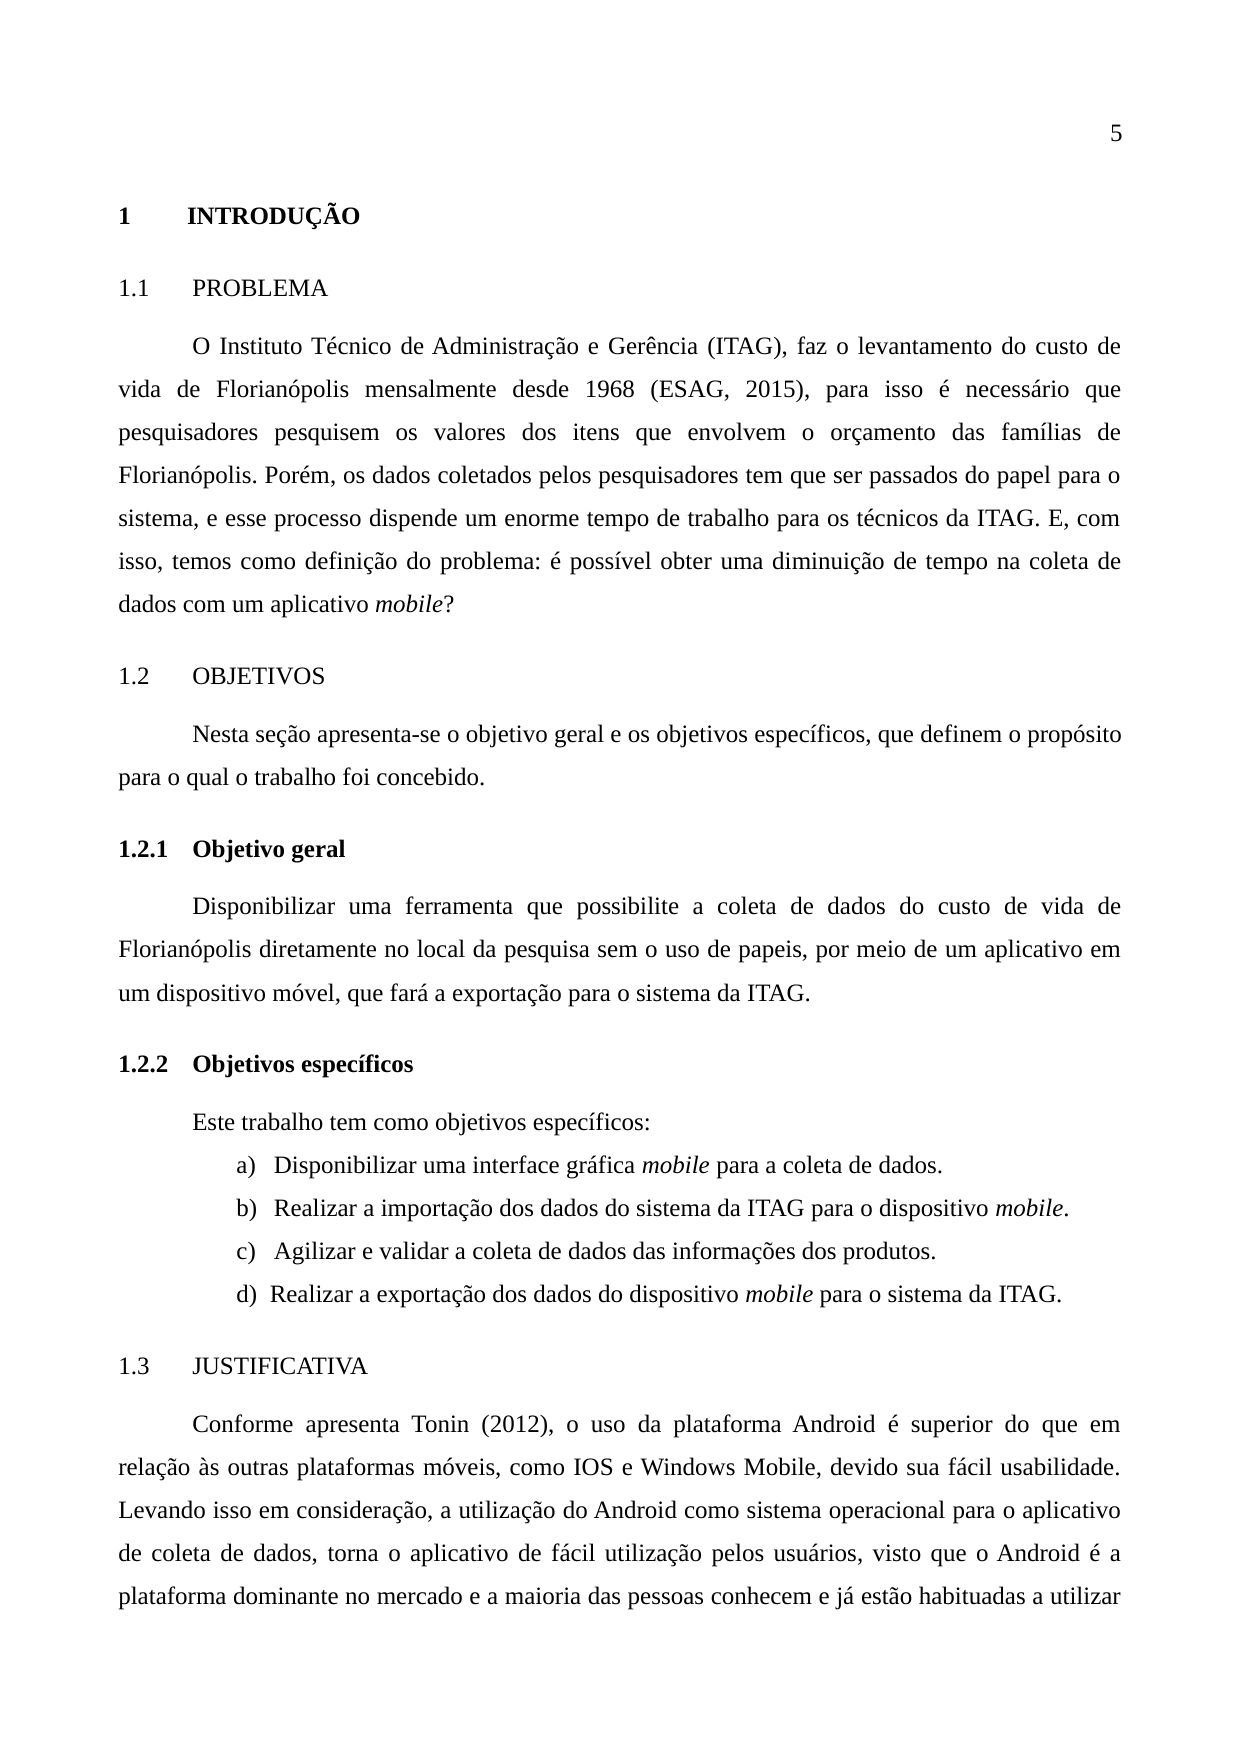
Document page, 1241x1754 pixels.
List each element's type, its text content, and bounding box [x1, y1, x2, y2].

text Nesta seção apresenta-se o objetivo geral e os objetivos específicos, que definem o propósito para o qual o trabalho foi concebido. [118, 719, 1122, 791]
subtitle JUSTIFICATIVA [118, 1351, 1122, 1380]
text 1 INTRODUÇÃO [118, 201, 1062, 230]
text Disponibilizar uma ferramenta que possibilite a coleta de dados do custo de vida de Florianópolis diretamente no local da pesquisa sem o uso de papeis, por meio de um aplicativo em um dispositivo móvel, que fará a exportação para o sistema da ITAG. [118, 891, 1122, 1006]
text d) Realizar a exportação dos dados do dispositivo mobile para o sistema da ITAG. [236, 1279, 1122, 1308]
subtitle PROBLEMA [118, 273, 1122, 302]
list Realizar a importação dos dados do sistema da ITAG para o dispositivo mobile. [236, 1193, 1122, 1222]
text O Instituto Técnico de Administração e Gerência (ITAG), faz o levantamento do custo de vida de Florianópolis mensalmente desde 1968 (ESAG, 2015), para isso é necessário que pesquisadores pesquisem os valores dos itens que envolvem o orçamento das famílias de Florianópolis. Porém, os dados coletados pelos pesquisadores tem que ser passados do papel para o sistema, e esse processo dispende um enorme tempo de trabalho para os técnicos da ITAG. E, com isso, temos como definição do problema: é possível obter uma diminuição de tempo na coleta de dados com um aplicativo mobile? [118, 331, 1122, 618]
list Agilizar e validar a coleta de dados das informações dos produtos. [236, 1236, 1122, 1265]
list Disponibilizar uma interface gráfica mobile para a coleta de dados. [236, 1150, 1122, 1179]
text Este trabalho tem como objetivos específicos: [118, 1107, 1122, 1136]
subtitle Objetivo geral [118, 834, 1122, 863]
text Conforme apresenta Tonin (2012), o uso da plataforma Android é superior do que em relação às outras plataformas móveis, como IOS e Windows Mobile, devido sua fácil usabilidade. Levando isso em consideração, a utilização do Android como sistema operacional para o aplicativo de coleta de dados, torna o aplicativo de fácil utilização pelos usuários, visto que o Android é a plataforma dominante no mercado e a maioria das pessoas conhecem e já estão habituadas a utilizar [118, 1409, 1122, 1610]
subtitle OBJETIVOS [118, 661, 1122, 690]
subtitle Objetivos específicos [118, 1049, 1122, 1078]
